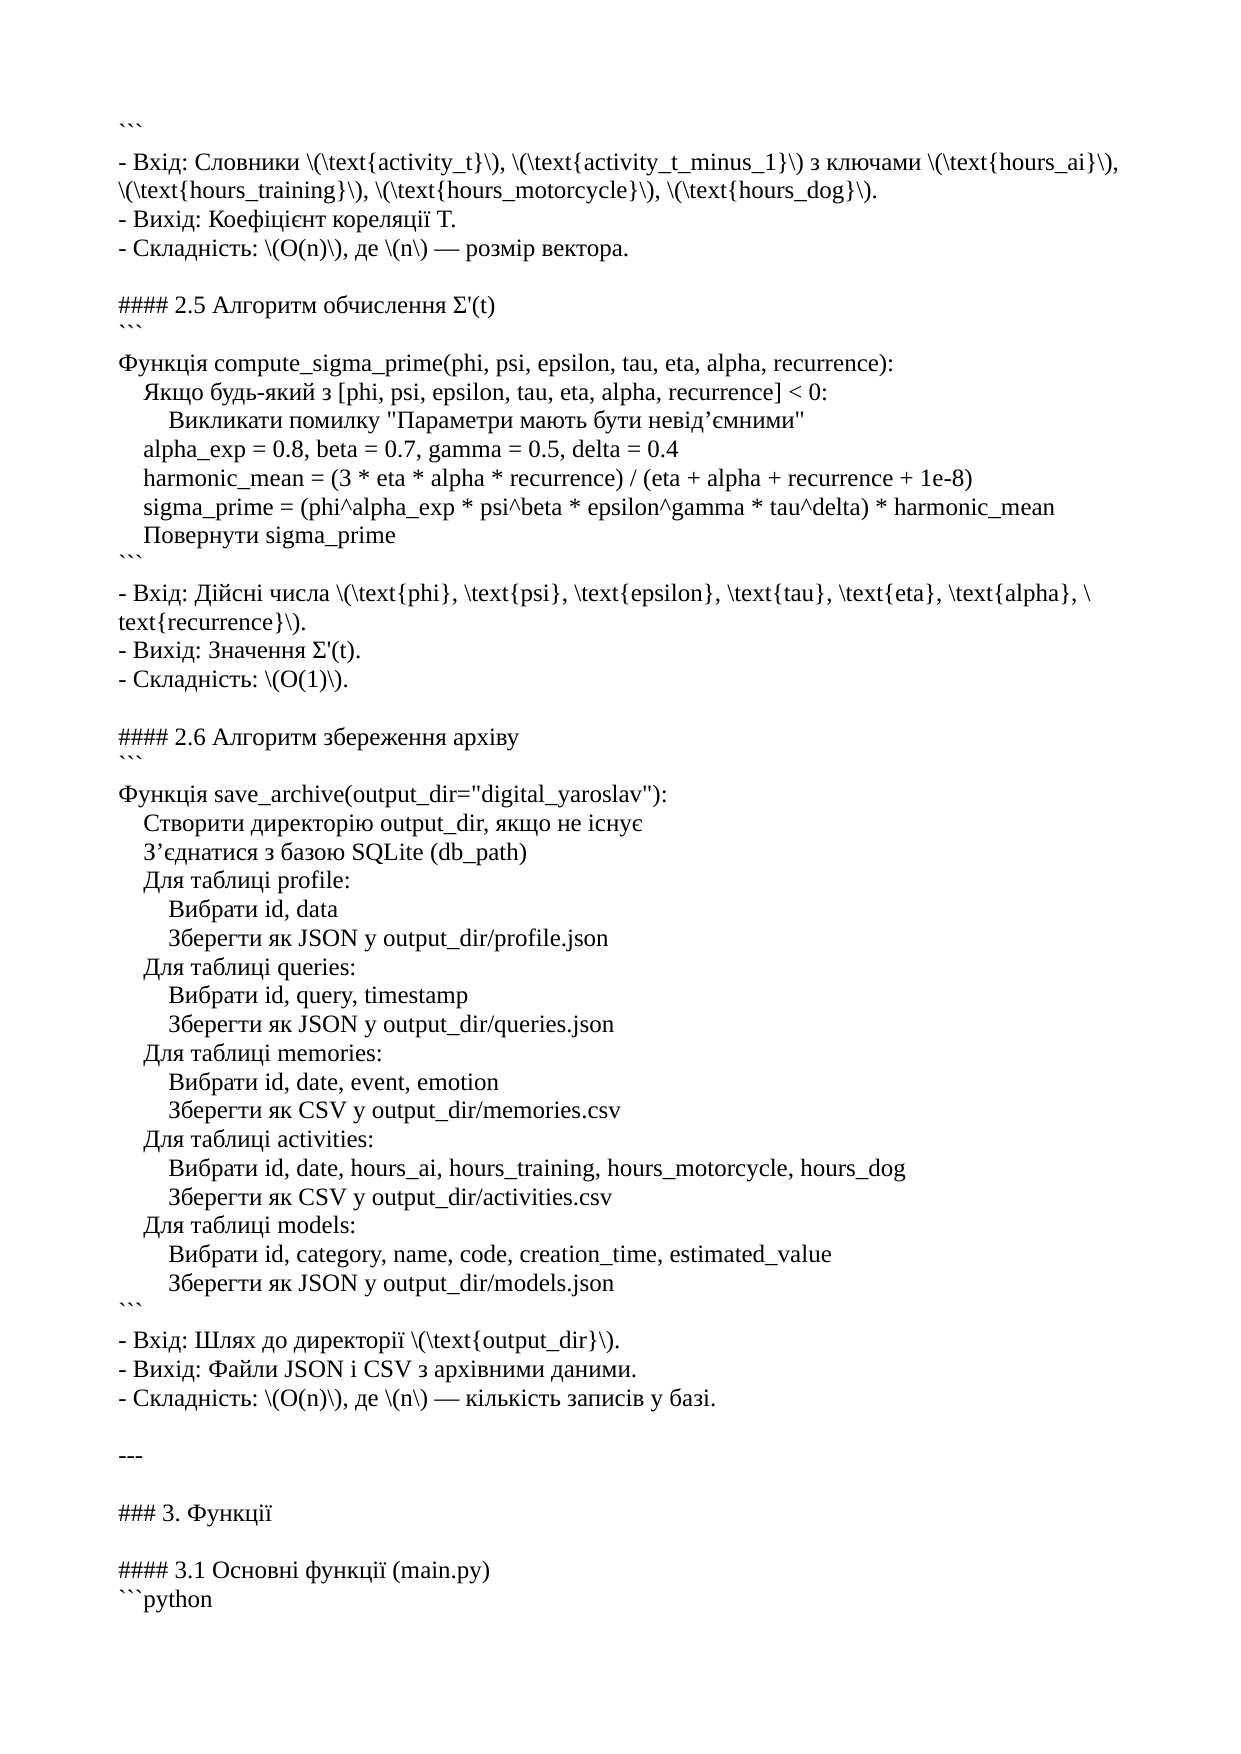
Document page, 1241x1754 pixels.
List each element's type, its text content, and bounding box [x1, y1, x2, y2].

text #### 2.5 Алгоритм обчислення Σ'(t) [118, 291, 1122, 319]
text ``` [118, 549, 1122, 578]
text - Складність: \(O(n)\), де \(n\) — кількість записів у базі. [118, 1383, 1122, 1412]
text Повернути sigma_prime [118, 521, 1122, 549]
text Зберегти як CSV у output_dir/memories.csv [118, 1096, 1122, 1124]
text - Вхід: Дійсні числа \(\text{phi}, \text{psi}, \text{epsilon}, \text{tau}, \text{eta}, \text{alpha}, \text{recurrence}\). [118, 578, 1122, 636]
text Для таблиці activities: [118, 1124, 1122, 1153]
text Вибрати id, category, name, code, creation_time, estimated_value [118, 1239, 1122, 1268]
text Вибрати id, date, event, emotion [118, 1067, 1122, 1096]
text Вибрати id, query, timestamp [118, 981, 1122, 1009]
text alpha_exp = 0.8, beta = 0.7, gamma = 0.5, delta = 0.4 [118, 434, 1122, 463]
text - Вхід: Словники \(\text{activity_t}\), \(\text{activity_t_minus_1}\) з ключами \(\text{hours_ai}\), \(\text{hours_training}\), \(\text{hours_motorcycle}\), \(\text{hours_dog}\). [118, 147, 1122, 204]
text Зберегти як JSON у output_dir/models.json [118, 1268, 1122, 1297]
text ``` [118, 751, 1122, 779]
text Вибрати id, data [118, 894, 1122, 923]
text - Вихід: Значення Σ'(t). [118, 636, 1122, 664]
text З’єднатися з базою SQLite (db_path) [118, 837, 1122, 866]
text Для таблиці queries: [118, 952, 1122, 981]
text - Вихід: Коефіцієнт кореляції Τ. [118, 204, 1122, 233]
text - Складність: \(O(1)\). [118, 664, 1122, 693]
text ``` [118, 118, 1122, 147]
text - Складність: \(O(n)\), де \(n\) — розмір вектора. [118, 233, 1122, 262]
text Створити директорію output_dir, якщо не існує [118, 808, 1122, 837]
text Викликати помилку "Параметри мають бути невід’ємними" [118, 406, 1122, 434]
text ``` [118, 319, 1122, 348]
text Якщо будь-який з [phi, psi, epsilon, tau, eta, alpha, recurrence] < 0: [118, 377, 1122, 406]
text Зберегти як JSON у output_dir/queries.json [118, 1009, 1122, 1038]
text --- [118, 1441, 1122, 1469]
text Функція compute_sigma_prime(phi, psi, epsilon, tau, eta, alpha, recurrence): [118, 348, 1122, 377]
text sigma_prime = (phi^alpha_exp * psi^beta * epsilon^gamma * tau^delta) * harmonic_mean [118, 492, 1122, 521]
text - Вхід: Шлях до директорії \(\text{output_dir}\). [118, 1326, 1122, 1354]
text Зберегти як JSON у output_dir/profile.json [118, 923, 1122, 952]
text Для таблиці models: [118, 1211, 1122, 1239]
text #### 2.6 Алгоритм збереження архіву [118, 722, 1122, 751]
text Для таблиці memories: [118, 1038, 1122, 1067]
text ```python [118, 1584, 1122, 1613]
text - Вихід: Файли JSON і CSV з архівними даними. [118, 1354, 1122, 1383]
text #### 3.1 Основні функції (main.py) [118, 1556, 1122, 1584]
text ### 3. Функції [118, 1498, 1122, 1527]
text Зберегти як CSV у output_dir/activities.csv [118, 1182, 1122, 1211]
text ``` [118, 1297, 1122, 1326]
text Для таблиці profile: [118, 866, 1122, 894]
text harmonic_mean = (3 * eta * alpha * recurrence) / (eta + alpha + recurrence + 1e-8) [118, 463, 1122, 492]
text Вибрати id, date, hours_ai, hours_training, hours_motorcycle, hours_dog [118, 1153, 1122, 1182]
text Функція save_archive(output_dir="digital_yaroslav"): [118, 779, 1122, 808]
